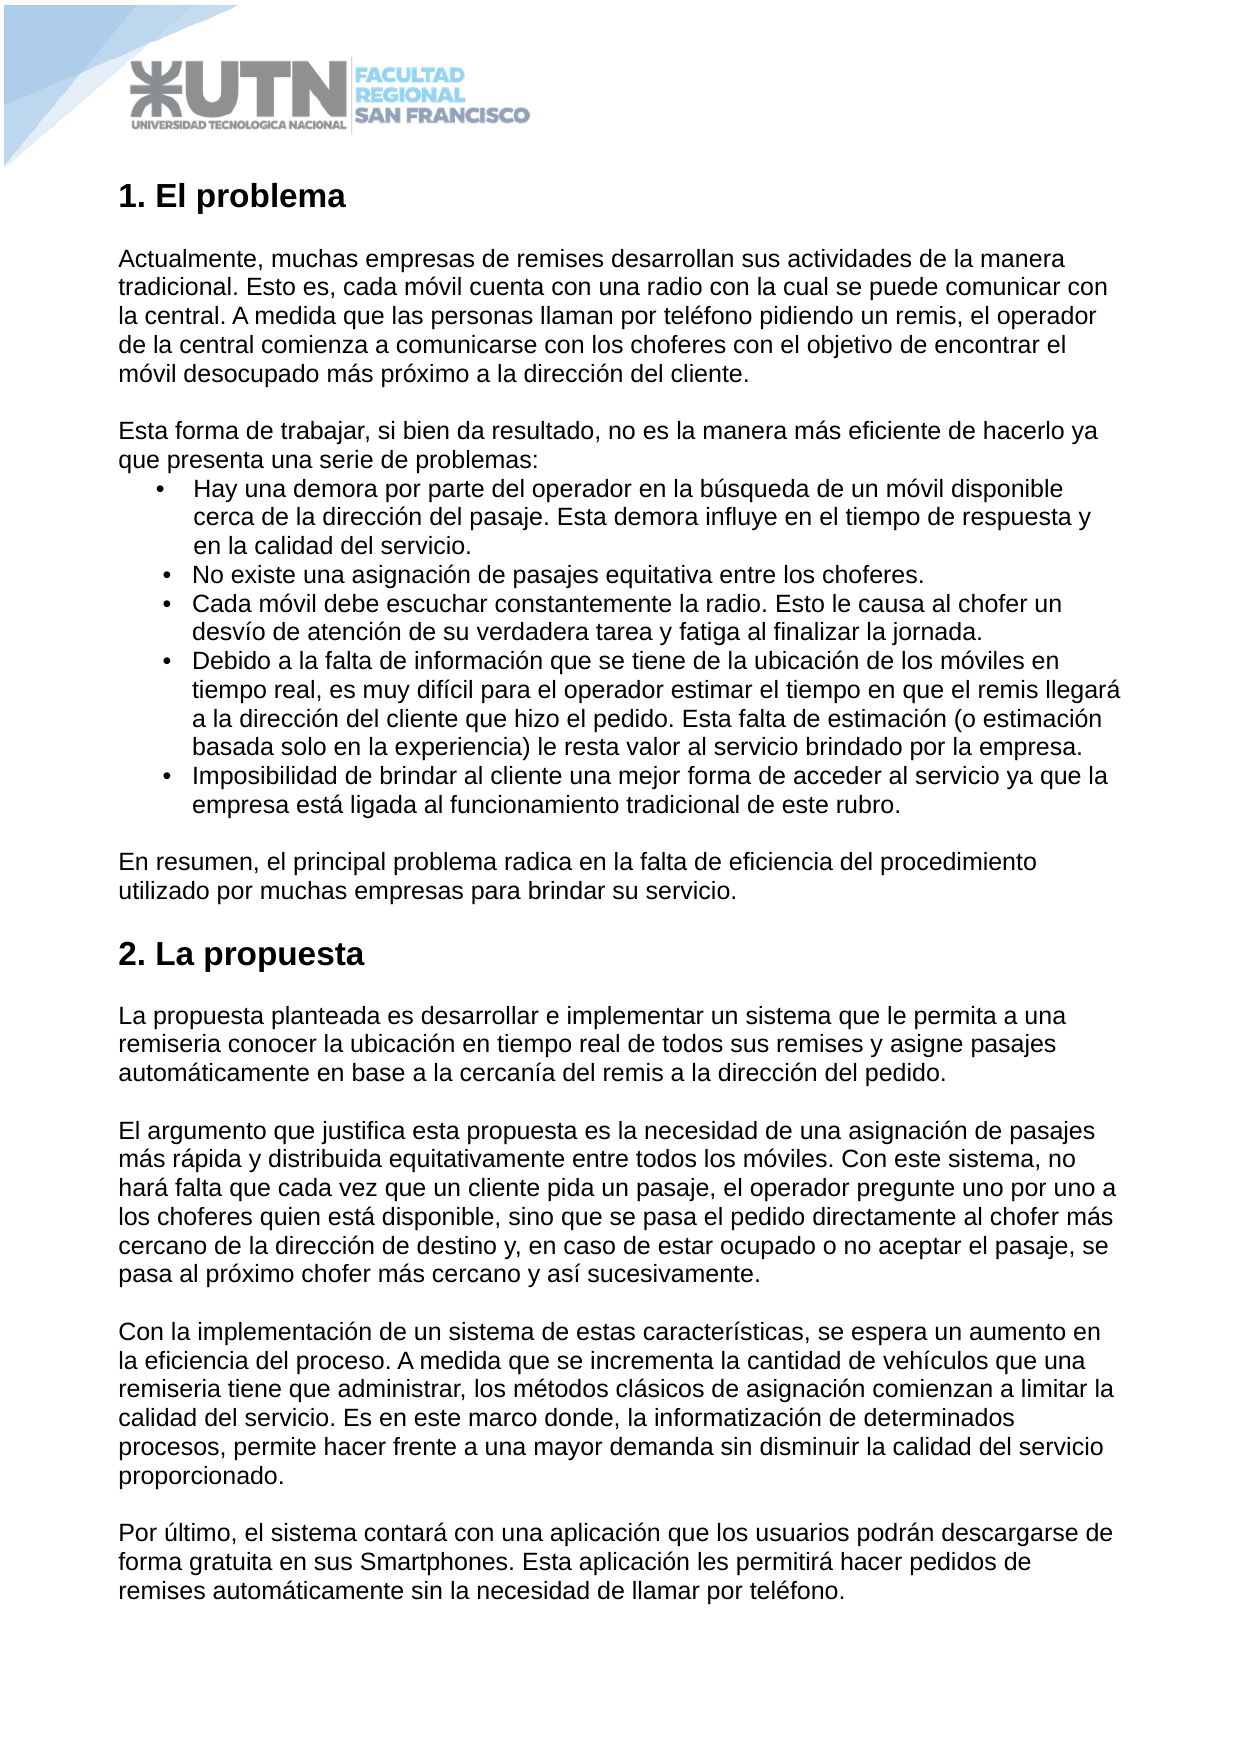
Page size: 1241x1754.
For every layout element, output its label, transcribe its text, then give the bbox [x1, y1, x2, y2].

text Esta forma de trabajar, si bien da resultado, no es la manera más eficiente de hacerlo ya que presenta una serie de problemas: [118, 416, 1122, 473]
text Actualmente, muchas empresas de remises desarrollan sus actividades de la manera tradicional. Esto es, cada móvil cuenta con una radio con la cual se puede comunicar con la central. A medida que las personas llaman por teléfono pidiendo un remis, el operador de la central comienza a comunicarse con los choferes con el objetivo de encontrar el móvil desocupado más próximo a la dirección del cliente. [118, 243, 1122, 387]
text Por último, el sistema contará con una aplicación que los usuarios podrán descargarse de forma gratuita en sus Smartphones. Esta aplicación les permitirá hacer pedidos de remises automáticamente sin la necesidad de llamar por teléfono. [118, 1489, 1122, 1604]
text 2. La propuesta [118, 933, 1122, 972]
list Imposibilidad de brindar al cliente una mejor forma de acceder al servicio ya que la empresa está ligada al funcionamiento tradicional de este rubro. [162, 761, 1122, 818]
text El argumento que justifica esta propuesta es la necesidad de una asignación de pasajes más rápida y distribuida equitativamente entre todos los móviles. Con este sistema, no hará falta que cada vez que un cliente pida un pasaje, el operador pregunte uno por uno a los choferes quien está disponible, sino que se pasa el pedido directamente al chofer más cercano de la dirección de destino y, en caso de estar ocupado o no aceptar el pasaje, se pasa al próximo chofer más cercano y así sucesivamente. [118, 1116, 1122, 1288]
text 1. El problema [118, 176, 1122, 215]
list Hay una demora por parte del operador en la búsqueda de un móvil disponible cerca de la dirección del pasaje. Esta demora influye en el tiempo de respuesta y en la calidad del servicio. [156, 473, 1122, 560]
list Debido a la falta de información que se tiene de la ubicación de los móviles en tiempo real, es muy difícil para el operador estimar el tiempo en que el remis llegará a la dirección del cliente que hizo el pedido. Esta falta de estimación (o estimación basada solo en la experiencia) le resta valor al servicio brindado por la empresa. [162, 646, 1122, 761]
text La propuesta planteada es desarrollar e implementar un sistema que le permita a una remiseria conocer la ubicación en tiempo real de todos sus remises y asigne pasajes automáticamente en base a la cercanía del remis a la dirección del pedido. [118, 1001, 1122, 1087]
list Cada móvil debe escuchar constantemente la radio. Esto le causa al chofer un desvío de atención de su verdadera tarea y fatiga al finalizar la jornada. [162, 588, 1122, 646]
text Con la implementación de un sistema de estas características, se espera un aumento en la eficiencia del proceso. A medida que se incrementa la cantidad de vehículos que una remiseria tiene que administrar, los métodos clásicos de asignación comienzan a limitar la calidad del servicio. Es en este marco donde, la informatización de determinados procesos, permite hacer frente a una mayor demanda sin disminuir la calidad del servicio proporcionado. [118, 1317, 1122, 1489]
list No existe una asignación de pasajes equitativa entre los choferes. [162, 560, 1122, 588]
text En resumen, el principal problema radica en la falta de eficiencia del procedimiento utilizado por muchas empresas para brindar su servicio. [118, 818, 1122, 905]
picture [3, 5, 532, 169]
